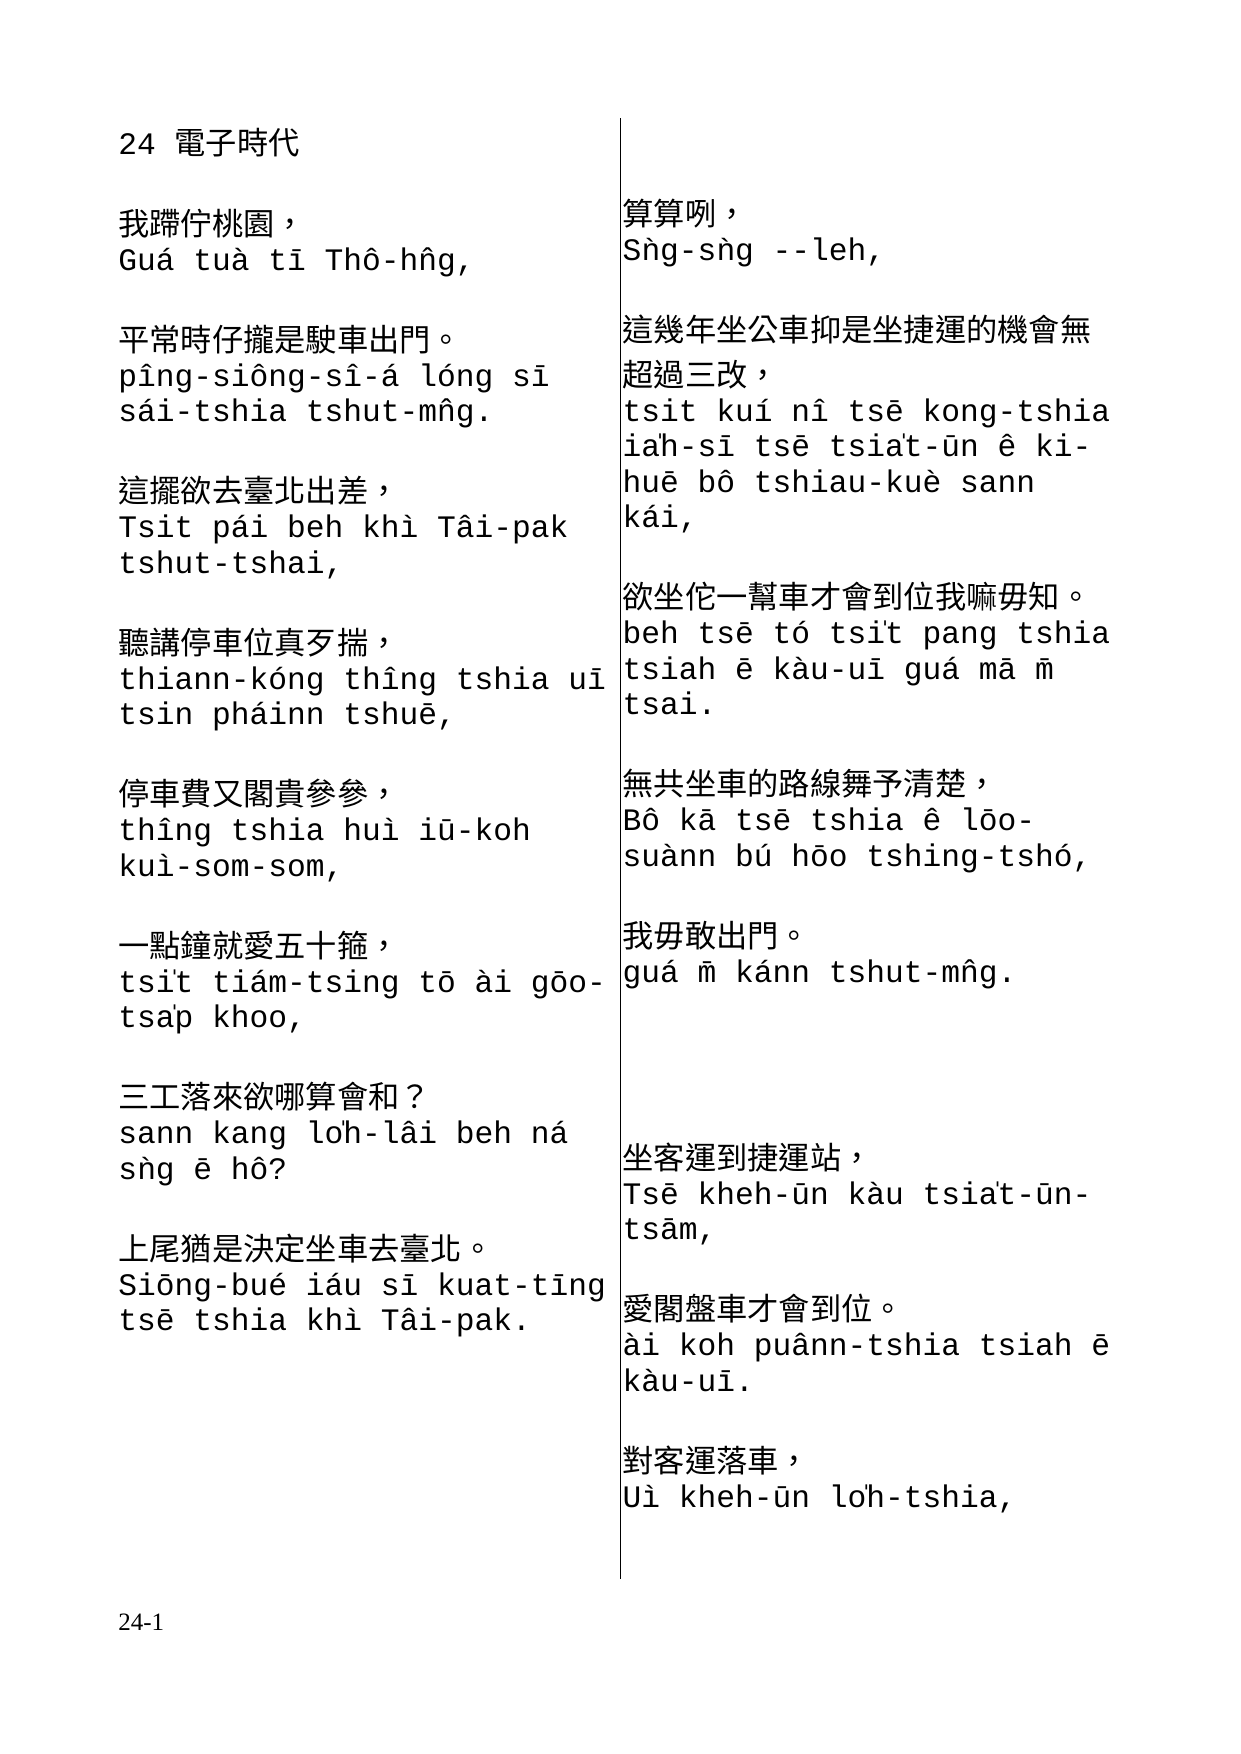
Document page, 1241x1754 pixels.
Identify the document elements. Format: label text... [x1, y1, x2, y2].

text 24 電子時代 [118, 118, 618, 164]
text Bô kā tsē tshia ê lōo-suànn bú hōo tshing-tshó, [622, 804, 1122, 875]
text beh tsē tó tsi̍t pang tshia tsiah ē kàu-uī guá mā m̄ tsai. [622, 618, 1122, 724]
text Guá tuà tī Thô-hn̂g, [118, 244, 618, 280]
text 這擺欲去臺北出差， [118, 467, 618, 512]
text 愛閣盤車才會到位。 [622, 1284, 1122, 1330]
text 算算咧， [622, 189, 1122, 234]
text ài koh puânn-tshia tsiah ē kàu-uī. [622, 1330, 1122, 1401]
text tsi̍t tiám-tsing tō ài gōo-tsa̍p khoo, [118, 966, 618, 1037]
text 停車費又閣貴參參， [118, 769, 618, 815]
text pîng-siông-sî-á lóng sī sái-tshia tshut-mn̂g. [118, 360, 618, 431]
text Sǹg-sǹg --leh, [622, 234, 1122, 269]
text 我蹛佇桃園， [118, 199, 618, 244]
text thîng tshia huì iū-koh kuì-som-som, [118, 815, 618, 886]
text Tsit pái beh khì Tâi-pak tshut-tshai, [118, 512, 618, 583]
text 一點鐘就愛五十箍， [118, 921, 618, 966]
text 我毋敢出門。 [622, 911, 1122, 956]
text 這幾年坐公車抑是坐捷運的機會無超過三改， [622, 305, 1122, 395]
text Tsē kheh-ūn kàu tsia̍t-ūn-tsām, [622, 1178, 1122, 1249]
text sann kang lo̍h-lâi beh ná sǹg ē hô? [118, 1118, 618, 1188]
text Siōng-bué iáu sī kuat-tīng tsē tshia khì Tâi-pak. [118, 1269, 618, 1340]
text Uì kheh-ūn lo̍h-tshia, [622, 1481, 1122, 1517]
text thiann-kóng thîng tshia uī tsin pháinn tshuē, [118, 663, 618, 734]
text 欲坐佗一幫車才會到位我嘛毋知。 [622, 572, 1122, 618]
text 上尾猶是決定坐車去臺北。 [118, 1224, 618, 1269]
text 聽講停車位真歹揣， [118, 618, 618, 663]
text 坐客運到捷運站， [622, 1133, 1122, 1178]
text 三工落來欲哪算會和？ [118, 1072, 618, 1118]
text guá m̄ kánn tshut-mn̂g. [622, 956, 1122, 991]
text 對客運落車， [622, 1436, 1122, 1481]
text 平常時仔攏是駛車出門。 [118, 315, 618, 360]
text 無共坐車的路線舞予清楚， [622, 759, 1122, 804]
text tsit kuí nî tsē kong-tshia ia̍h-sī tsē tsia̍t-ūn ê ki-huē bô tshiau-kuè sann kái, [622, 395, 1122, 537]
